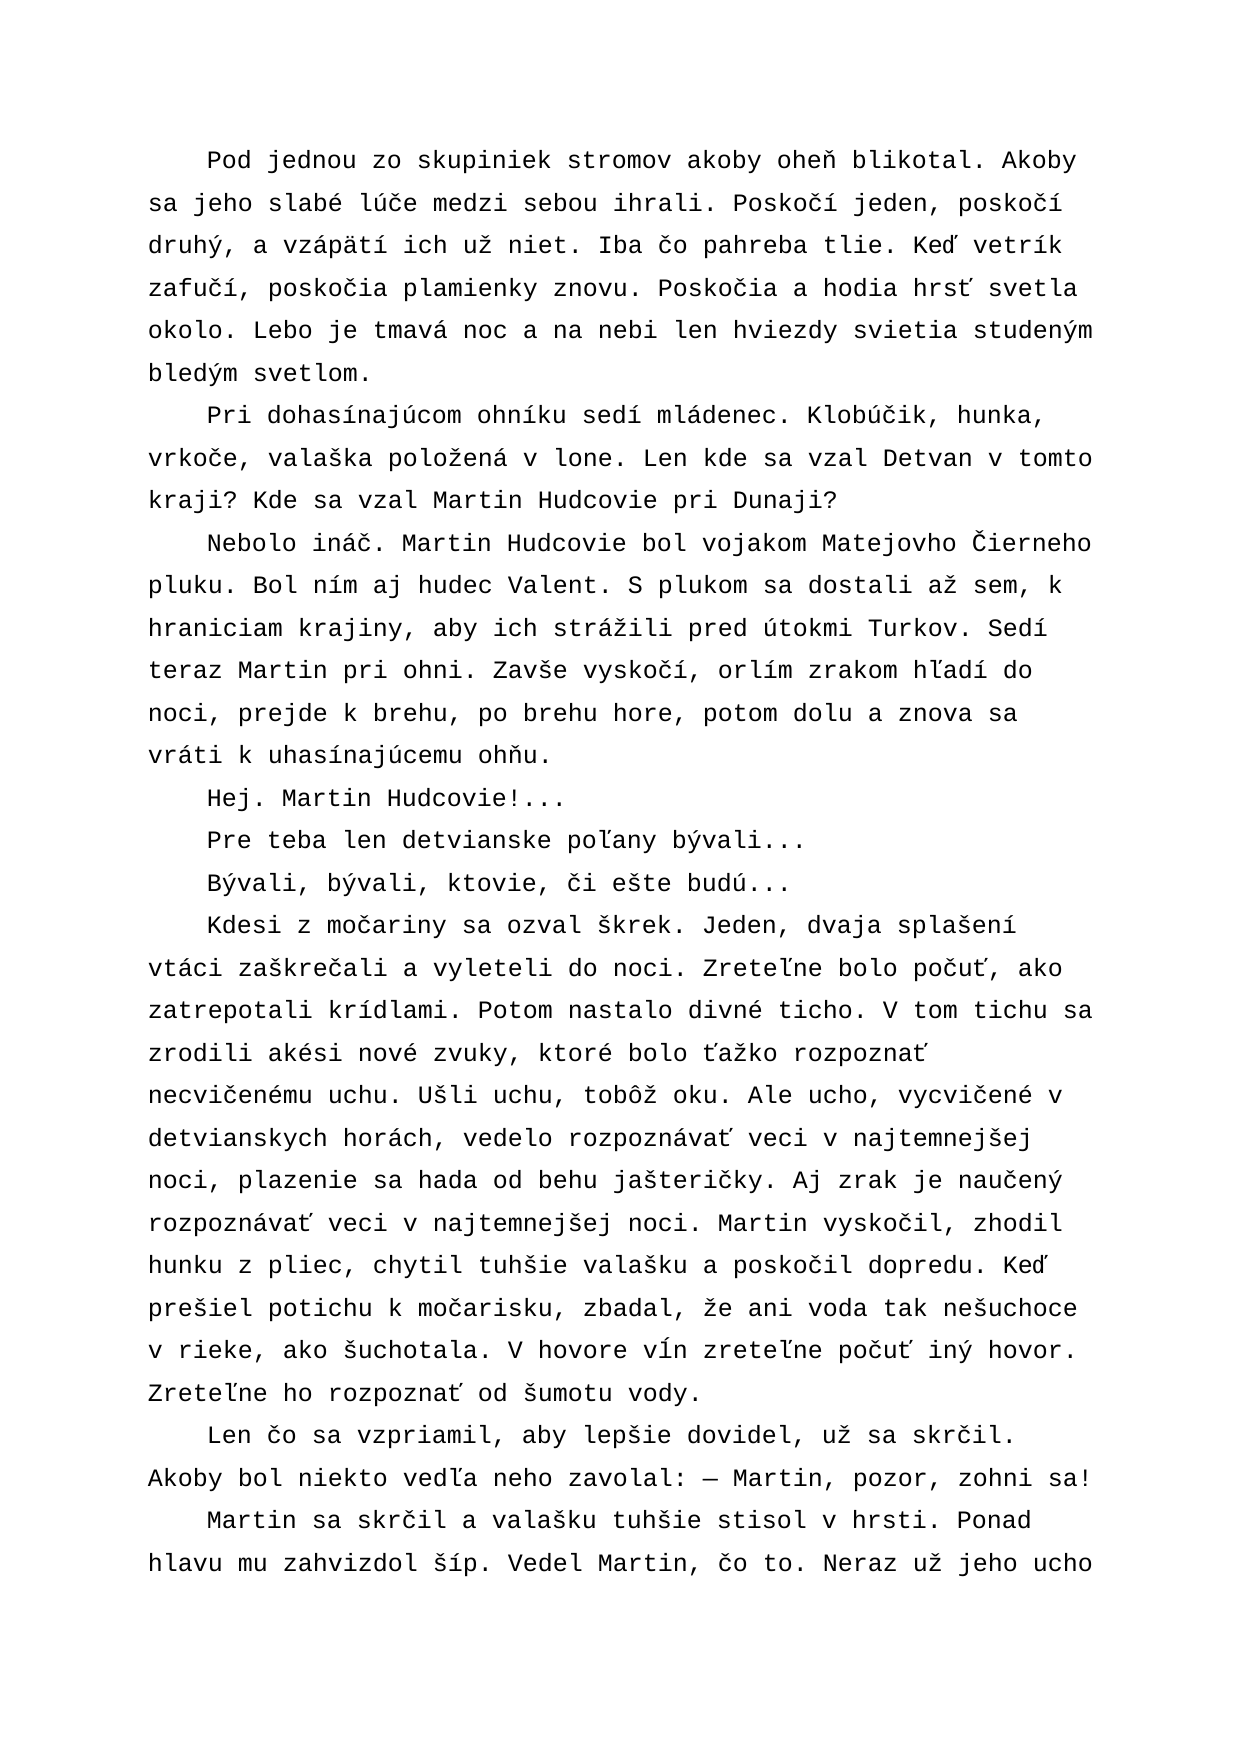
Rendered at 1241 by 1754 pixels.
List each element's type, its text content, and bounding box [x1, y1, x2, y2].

text Hej. Martin Hudcovie!... [148, 785, 1093, 813]
text Len čo sa vzpriamil, aby lepšie dovidel, už sa skrčil. Akoby bol niekto vedľa neho zavolal: — Martin, pozor, zohni sa! [148, 1423, 1093, 1493]
text Martin sa skrčil a valašku tuhšie stisol v hrsti. Ponad hlavu mu zahvizdol šíp. Vedel Martin, čo to. Neraz už jeho ucho [148, 1508, 1093, 1578]
text Nebolo ináč. Martin Hudcovie bol vojakom Matejovho Čierneho pluku. Bol ním aj hudec Valent. S plukom sa dostali až sem, k hraniciam krajiny, aby ich strážili pred útokmi Turkov. Sedí teraz Martin pri ohni. Zavše vyskočí, orlím zrakom hľadí do noci, prejde k brehu, po brehu hore, potom dolu a znova sa vráti k uhasínajúcemu ohňu. [148, 530, 1093, 771]
text Pod jednou zo skupiniek stromov akoby oheň blikotal. Akoby sa jeho slabé lúče medzi sebou ihrali. Poskočí jeden, poskočí druhý, a vzápätí ich už niet. Iba čo pahreba tlie. Keď vetrík zafučí, poskočia plamienky znovu. Poskočia a hodia hrsť svetla okolo. Lebo je tmavá noc a na nebi len hviezdy svietia studeným bledým svetlom. [148, 148, 1093, 388]
text Kdesi z močariny sa ozval škrek. Jeden, dvaja splašení vtáci zaškrečali a vyleteli do noci. Zreteľne bolo počuť, ako zatrepotali krídlami. Potom nastalo divné ticho. V tom tichu sa zrodili akési nové zvuky, ktoré bolo ťažko rozpoznať necvičenému uchu. Ušli uchu, tobôž oku. Ale ucho, vycvičené v detvianskych horách, vedelo rozpoznávať veci v najtemnejšej noci, plazenie sa hada od behu jašteričky. Aj zrak je naučený rozpoznávať veci v najtemnejšej noci. Martin vyskočil, zhodil hunku z pliec, chytil tuhšie valašku a poskočil dopredu. Keď prešiel potichu k močarisku, zbadal, že ani voda tak nešuchoce v rieke, ako šuchotala. V hovore vĺn zreteľne počuť iný hovor. Zreteľne ho rozpoznať od šumotu vody. [148, 913, 1093, 1408]
text Bývali, bývali, ktovie, či ešte budú... [148, 870, 1093, 898]
text Pri dohasínajúcom ohníku sedí mládenec. Klobúčik, hunka, vrkoče, valaška položená v lone. Len kde sa vzal Detvan v tomto kraji? Kde sa vzal Martin Hudcovie pri Dunaji? [148, 403, 1093, 516]
text Pre teba len detvianske poľany bývali... [148, 828, 1093, 856]
